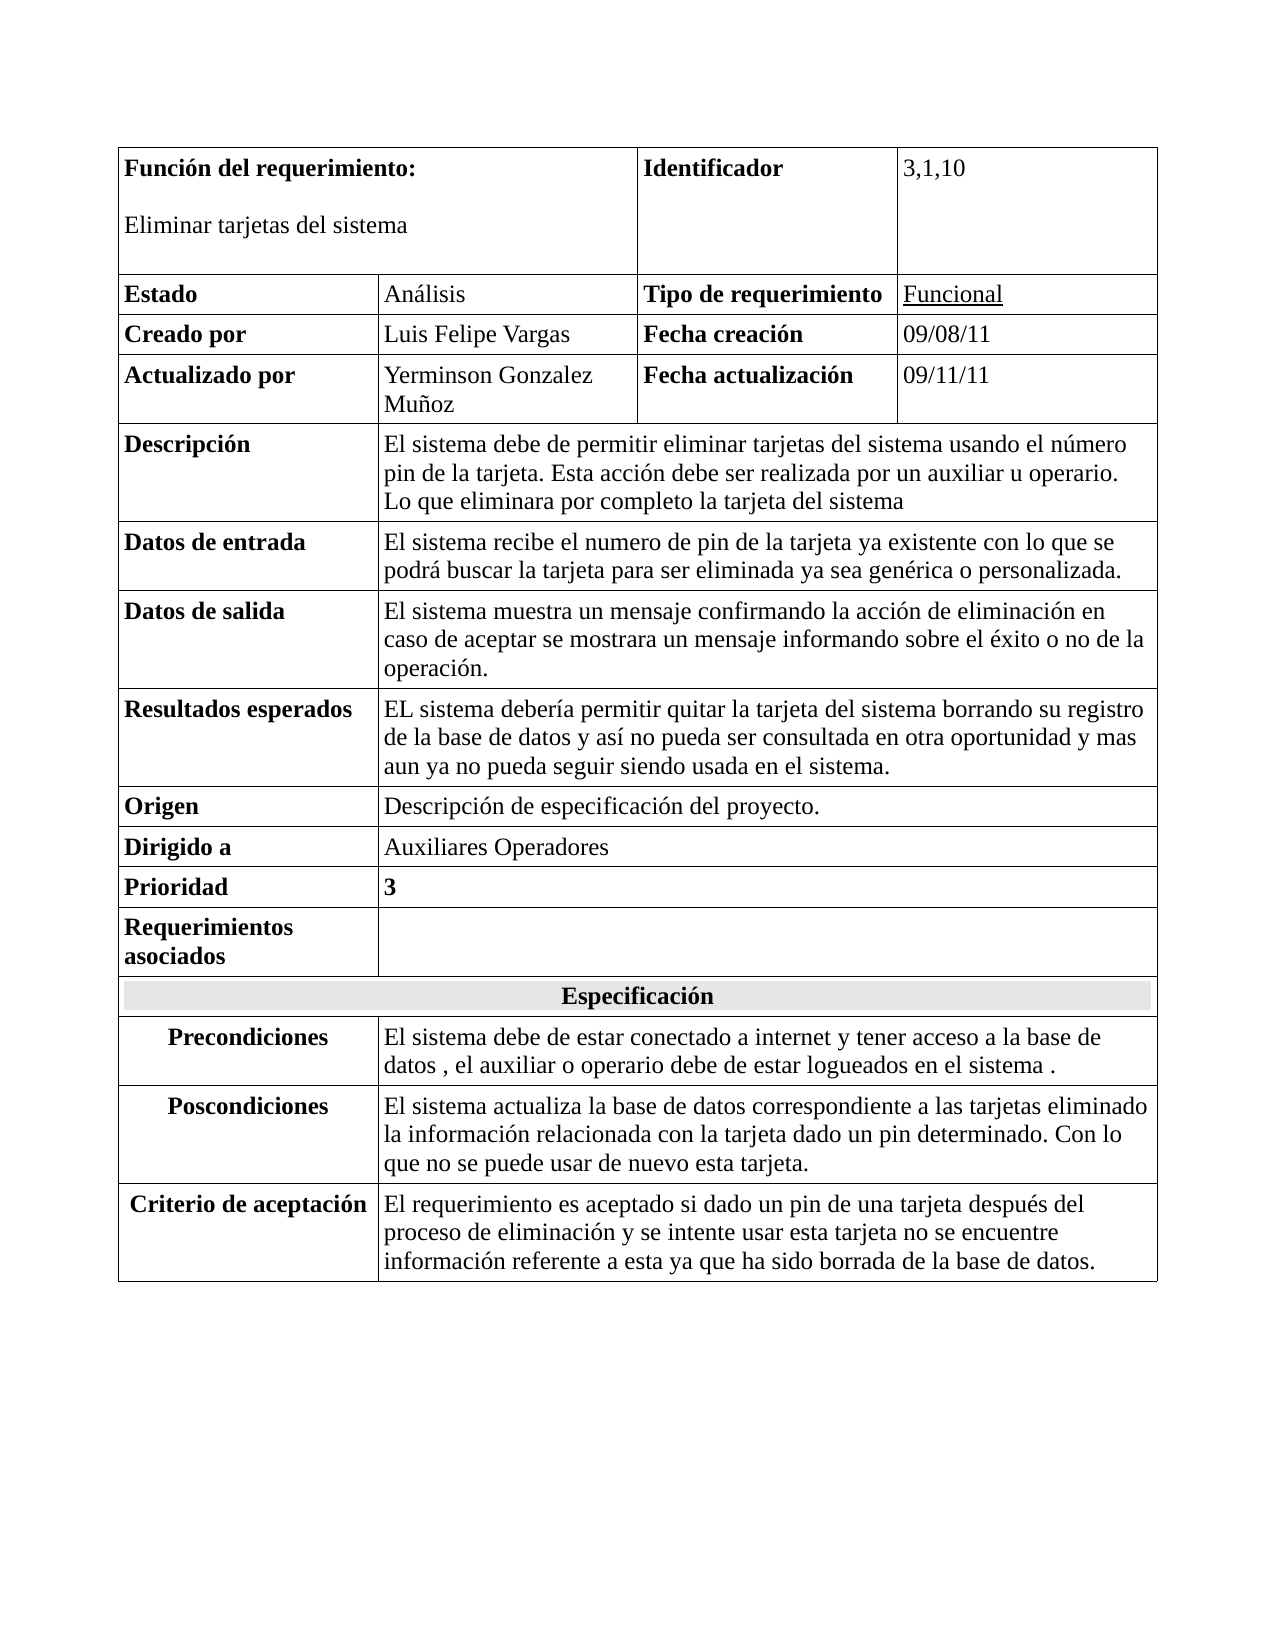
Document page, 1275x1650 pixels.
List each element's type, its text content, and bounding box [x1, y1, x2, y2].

table_cell [379, 908, 1157, 976]
table_cell Requerimientos asociados [119, 908, 378, 976]
table_cell Actualizado por [119, 355, 378, 423]
table_cell Precondiciones [119, 1017, 378, 1085]
table_cell Datos de entrada [119, 522, 378, 590]
table_cell 11/09/11 [898, 355, 1157, 423]
table_cell Prioridad [119, 867, 378, 907]
table_cell Fecha actualización [638, 355, 897, 423]
table_header Función del requerimiento: Eliminar tarjetas del sistema [119, 148, 637, 273]
table_cell Luis Felipe Vargas [379, 315, 637, 354]
table_cell Poscondiciones [119, 1086, 378, 1183]
table_cell Tipo de requerimiento [638, 275, 897, 314]
table_cell Especificación [119, 977, 1157, 1016]
table_cell Creado por [119, 315, 378, 354]
table_cell Análisis [379, 275, 637, 314]
table_cell El requerimiento es aceptado si dado un pin de una tarjeta después del proceso de eliminación y se intente usar esta tarjeta no se encuentre información referente a esta ya que ha sido borrada de la base de datos. [379, 1184, 1157, 1281]
table_cell Yerminson Gonzalez Muñoz [379, 355, 637, 423]
table_cell EL sistema debería permitir quitar la tarjeta del sistema borrando su registro de la base de datos y así no pueda ser consultada en otra oportunidad y mas aun ya no pueda seguir siendo usada en el sistema. [379, 689, 1157, 786]
table_cell Descripción de especificación del proyecto. [379, 787, 1157, 826]
table_cell Fecha creación [638, 315, 897, 354]
table_cell 3 [379, 867, 1157, 907]
table_cell Descripción [119, 424, 378, 521]
table_cell Dirigido a [119, 827, 378, 866]
table_cell El sistema actualiza la base de datos correspondiente a las tarjetas eliminado la información relacionada con la tarjeta dado un pin determinado. Con lo que no se puede usar de nuevo esta tarjeta. [379, 1086, 1157, 1183]
table_cell Criterio de aceptación [119, 1184, 378, 1281]
table_cell El sistema debe de estar conectado a internet y tener acceso a la base de datos , el auxiliar o operario debe de estar logueados en el sistema . [379, 1017, 1157, 1085]
table_cell Resultados esperados [119, 689, 378, 786]
table_cell Datos de salida [119, 591, 378, 688]
table_header Identificador [638, 148, 897, 273]
table_cell El sistema muestra un mensaje confirmando la acción de eliminación en caso de aceptar se mostrara un mensaje informando sobre el éxito o no de la operación. [379, 591, 1157, 688]
table_cell 08/09/11 [898, 315, 1157, 354]
table_cell Auxiliares Operadores [379, 827, 1157, 866]
table_header 3,1,10 [898, 148, 1157, 273]
table_cell El sistema recibe el numero de pin de la tarjeta ya existente con lo que se podrá buscar la tarjeta para ser eliminada ya sea genérica o personalizada. [379, 522, 1157, 590]
table_cell Estado [119, 275, 378, 314]
table_cell Funcional [898, 275, 1157, 314]
table_cell Origen [119, 787, 378, 826]
table_cell El sistema debe de permitir eliminar tarjetas del sistema usando el número pin de la tarjeta. Esta acción debe ser realizada por un auxiliar u operario. Lo que eliminara por completo la tarjeta del sistema [379, 424, 1157, 521]
